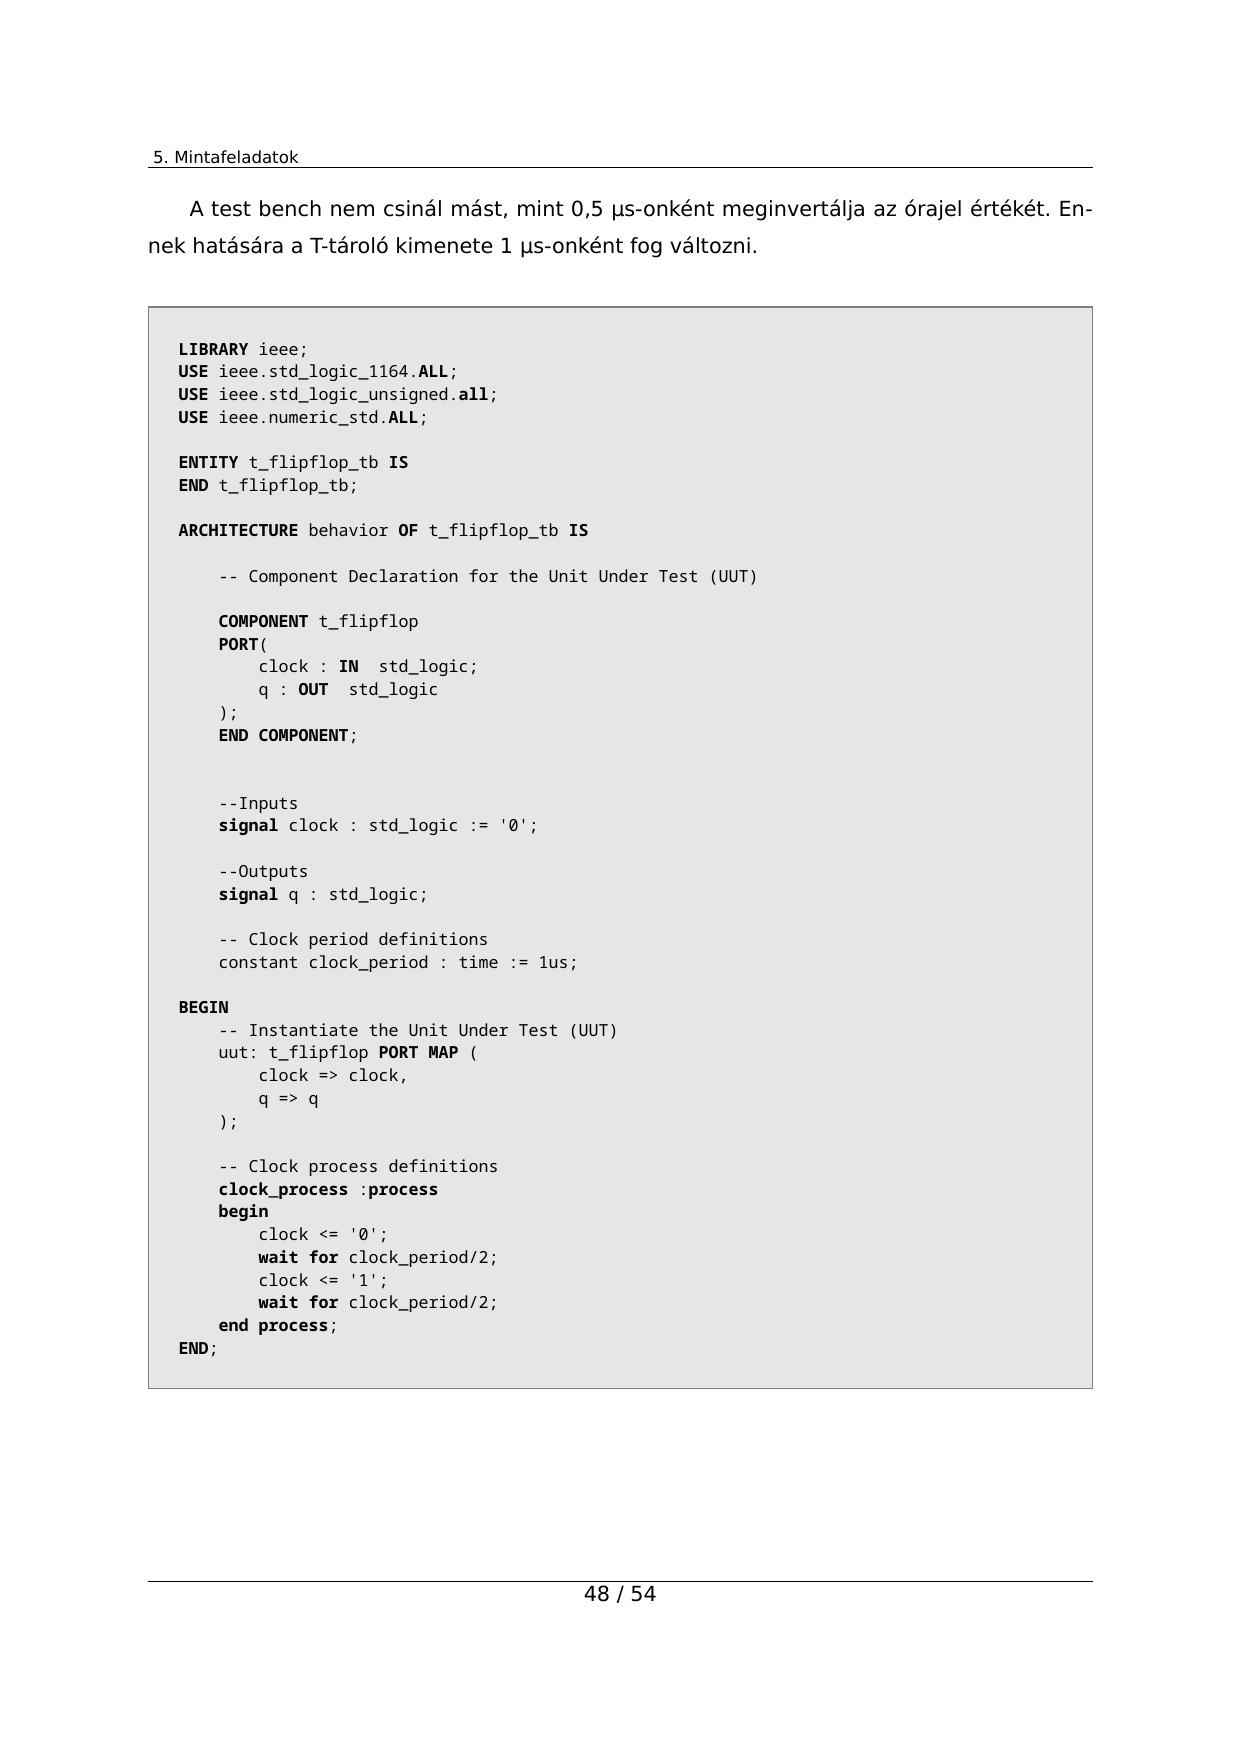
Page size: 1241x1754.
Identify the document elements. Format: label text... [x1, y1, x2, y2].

text clock <= '0'; [149, 1192, 1092, 1215]
text begin [149, 1169, 1092, 1192]
text end process; [149, 1283, 1092, 1306]
text -- Clock period definitions [149, 897, 1092, 919]
text END COMPONENT; [149, 692, 1092, 715]
text PORT( [149, 602, 1092, 624]
text ); [149, 1078, 1092, 1101]
text --Inputs [149, 761, 1092, 783]
text clock <= '1'; [149, 1237, 1092, 1260]
text clock_process :process [149, 1147, 1092, 1169]
text ENTITY t_flipflop_tb IS [149, 420, 1092, 443]
text USE ieee.std_logic_1164.ALL; [149, 329, 1092, 352]
text LIBRARY ieee; [149, 308, 1092, 329]
text wait for clock_period/2; [149, 1215, 1092, 1237]
text wait for clock_period/2; [149, 1260, 1092, 1283]
text ); [149, 670, 1092, 692]
text signal q : std_logic; [149, 851, 1092, 874]
text BEGIN [149, 965, 1092, 988]
text END t_flipflop_tb; [149, 443, 1092, 465]
text uut: t_flipflop PORT MAP ( [149, 1010, 1092, 1033]
text q => q [149, 1056, 1092, 1078]
text A test bench nem csinál mást, mint 0,5 µs-onként meginvertálja az órajel értékét. En­nek hatására a T-tároló kimenete 1 µs-onként fog változni. [148, 197, 1093, 258]
text USE ieee.std_logic_unsigned.all; [149, 352, 1092, 374]
text clock : IN std_logic; [149, 624, 1092, 647]
text -- Component Declaration for the Unit Under Test (UUT) [149, 533, 1092, 556]
text --Outputs [149, 829, 1092, 851]
text signal clock : std_logic := '0'; [149, 783, 1092, 806]
text constant clock_period : time := 1us; [149, 919, 1092, 942]
text -- Clock process definitions [149, 1124, 1092, 1147]
text END; [149, 1306, 1092, 1388]
text q : OUT std_logic [149, 647, 1092, 670]
text -- Instantiate the Unit Under Test (UUT) [149, 988, 1092, 1010]
text USE ieee.numeric_std.ALL; [149, 374, 1092, 397]
text clock => clock, [149, 1033, 1092, 1056]
text ARCHITECTURE behavior OF t_flipflop_tb IS [149, 488, 1092, 511]
text COMPONENT t_flipflop [149, 579, 1092, 602]
